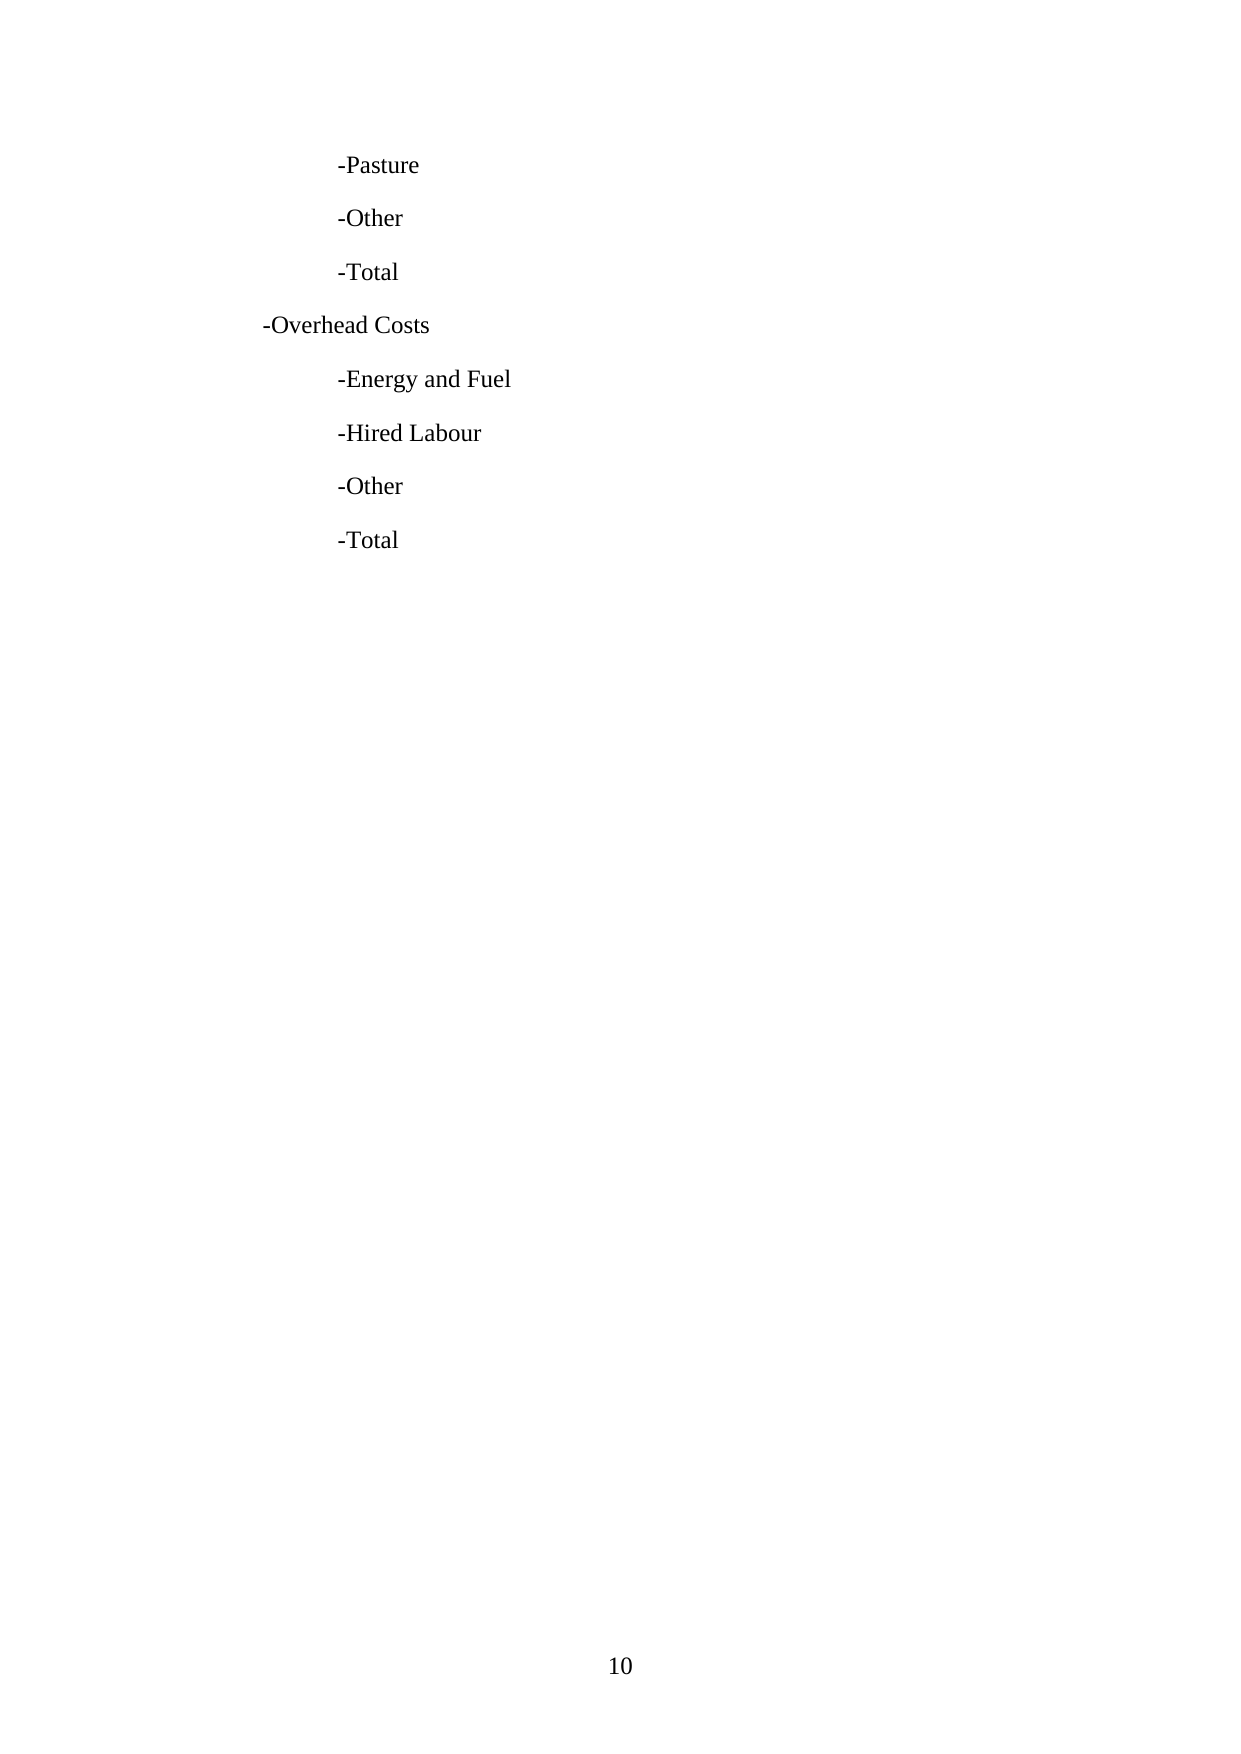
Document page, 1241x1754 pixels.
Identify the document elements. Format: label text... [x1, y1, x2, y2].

subtitle -Total [187, 257, 1053, 286]
subtitle -Overhead Costs [187, 311, 1053, 339]
subtitle -Other [187, 471, 1053, 500]
subtitle -Hired Labour [187, 418, 1053, 446]
subtitle -Pasture [187, 150, 1053, 179]
subtitle -Total [187, 525, 1053, 553]
subtitle -Energy and Fuel [187, 364, 1053, 393]
subtitle -Other [187, 203, 1053, 232]
